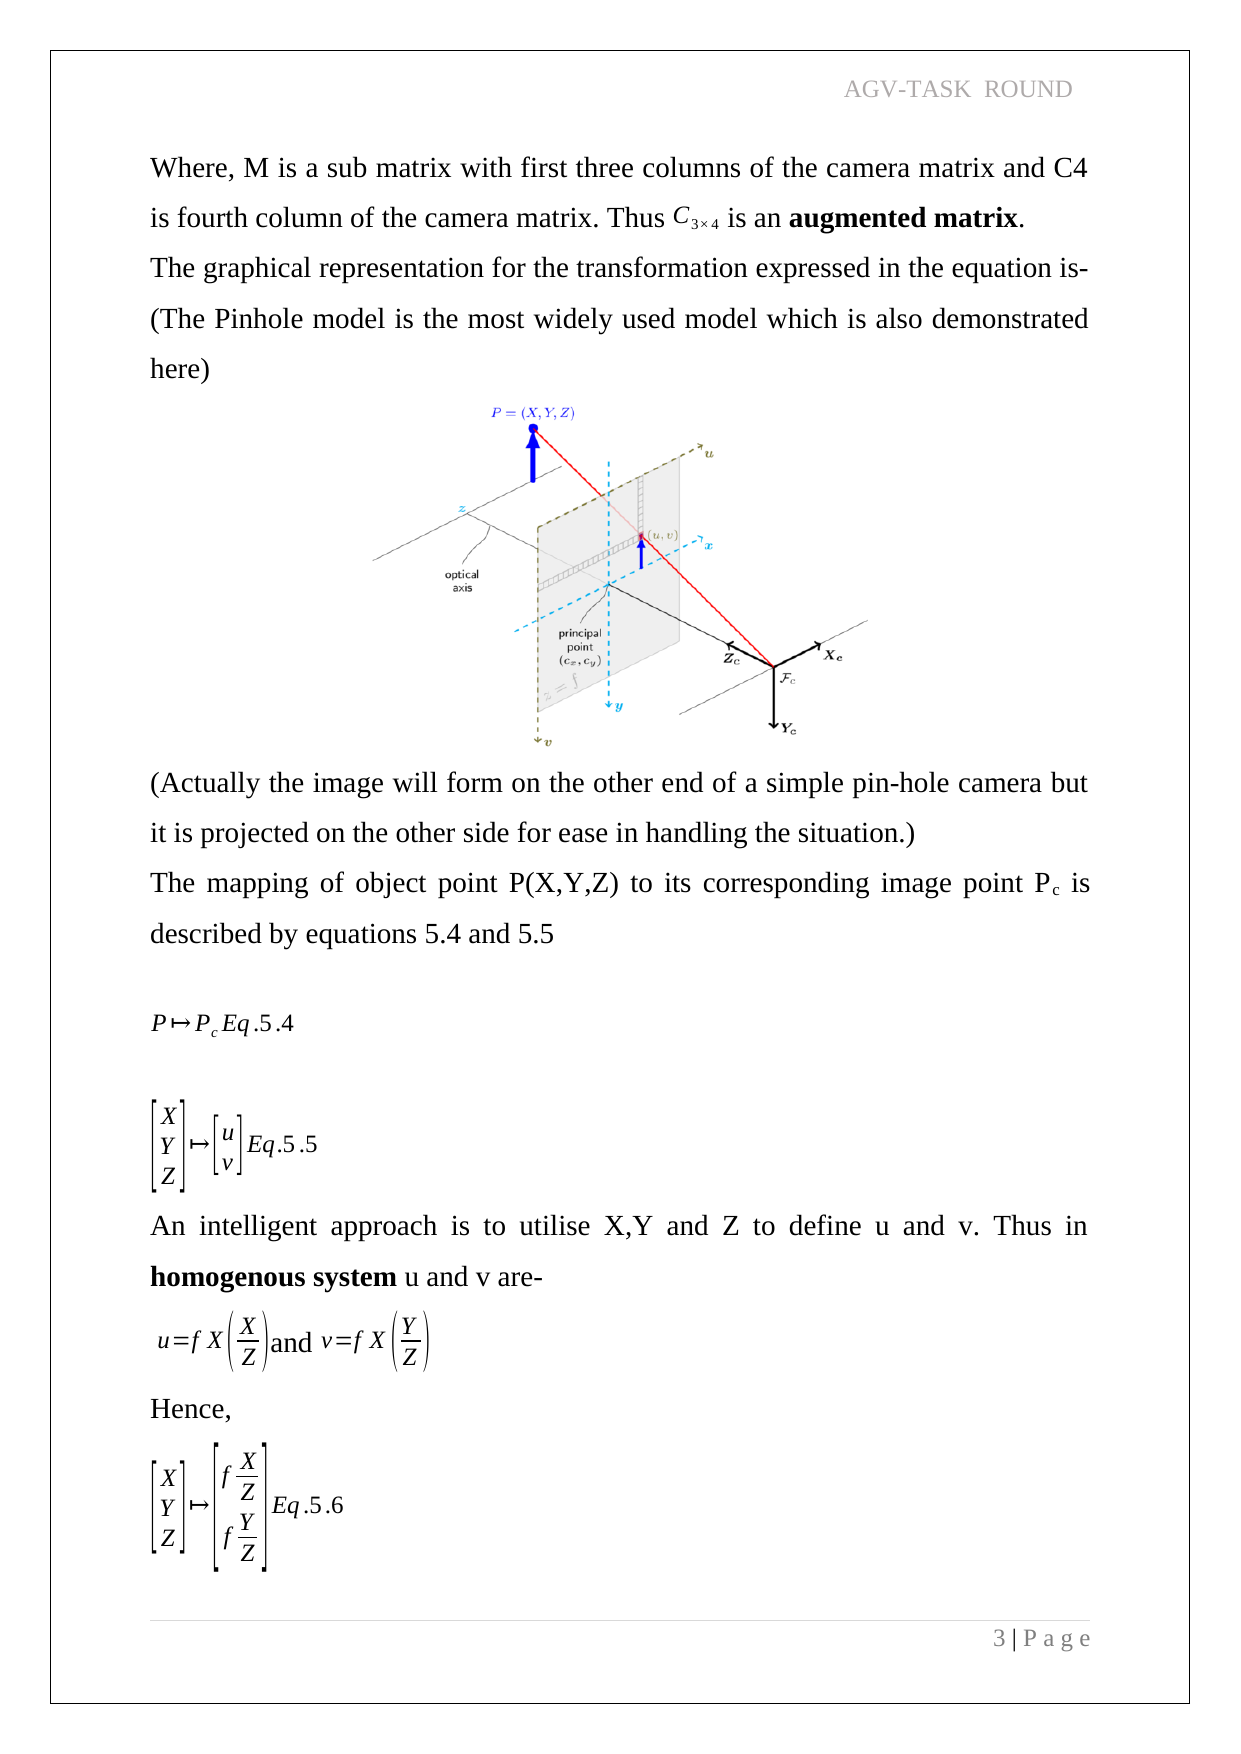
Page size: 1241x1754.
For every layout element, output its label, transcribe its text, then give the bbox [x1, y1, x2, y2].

text Where, M is a sub matrix with first three columns of the camera matrix and C4 is fourth column of the camera matrix. Thus is an augmented matrix. [150, 150, 1090, 234]
text The graphical representation for the transformation expressed in the equation is- (The Pinhole model is the most widely used model which is also demonstrated here) [150, 251, 1090, 385]
picture [372, 401, 868, 751]
text (Actually the image will form on the other end of a simple pin-hole camera but it is projected on the other side for ease in handling the situation.) [150, 765, 1090, 849]
text An intelligent approach is to utilise X,Y and Z to define u and v. Thus in homogenous system u and v are- [150, 1208, 1090, 1292]
text The mapping of object point P(X,Y,Z) to its corresponding image point Pc is described by equations 5.4 and 5.5 [150, 866, 1090, 949]
text and [150, 1309, 1090, 1374]
text Hence, [150, 1391, 1090, 1424]
